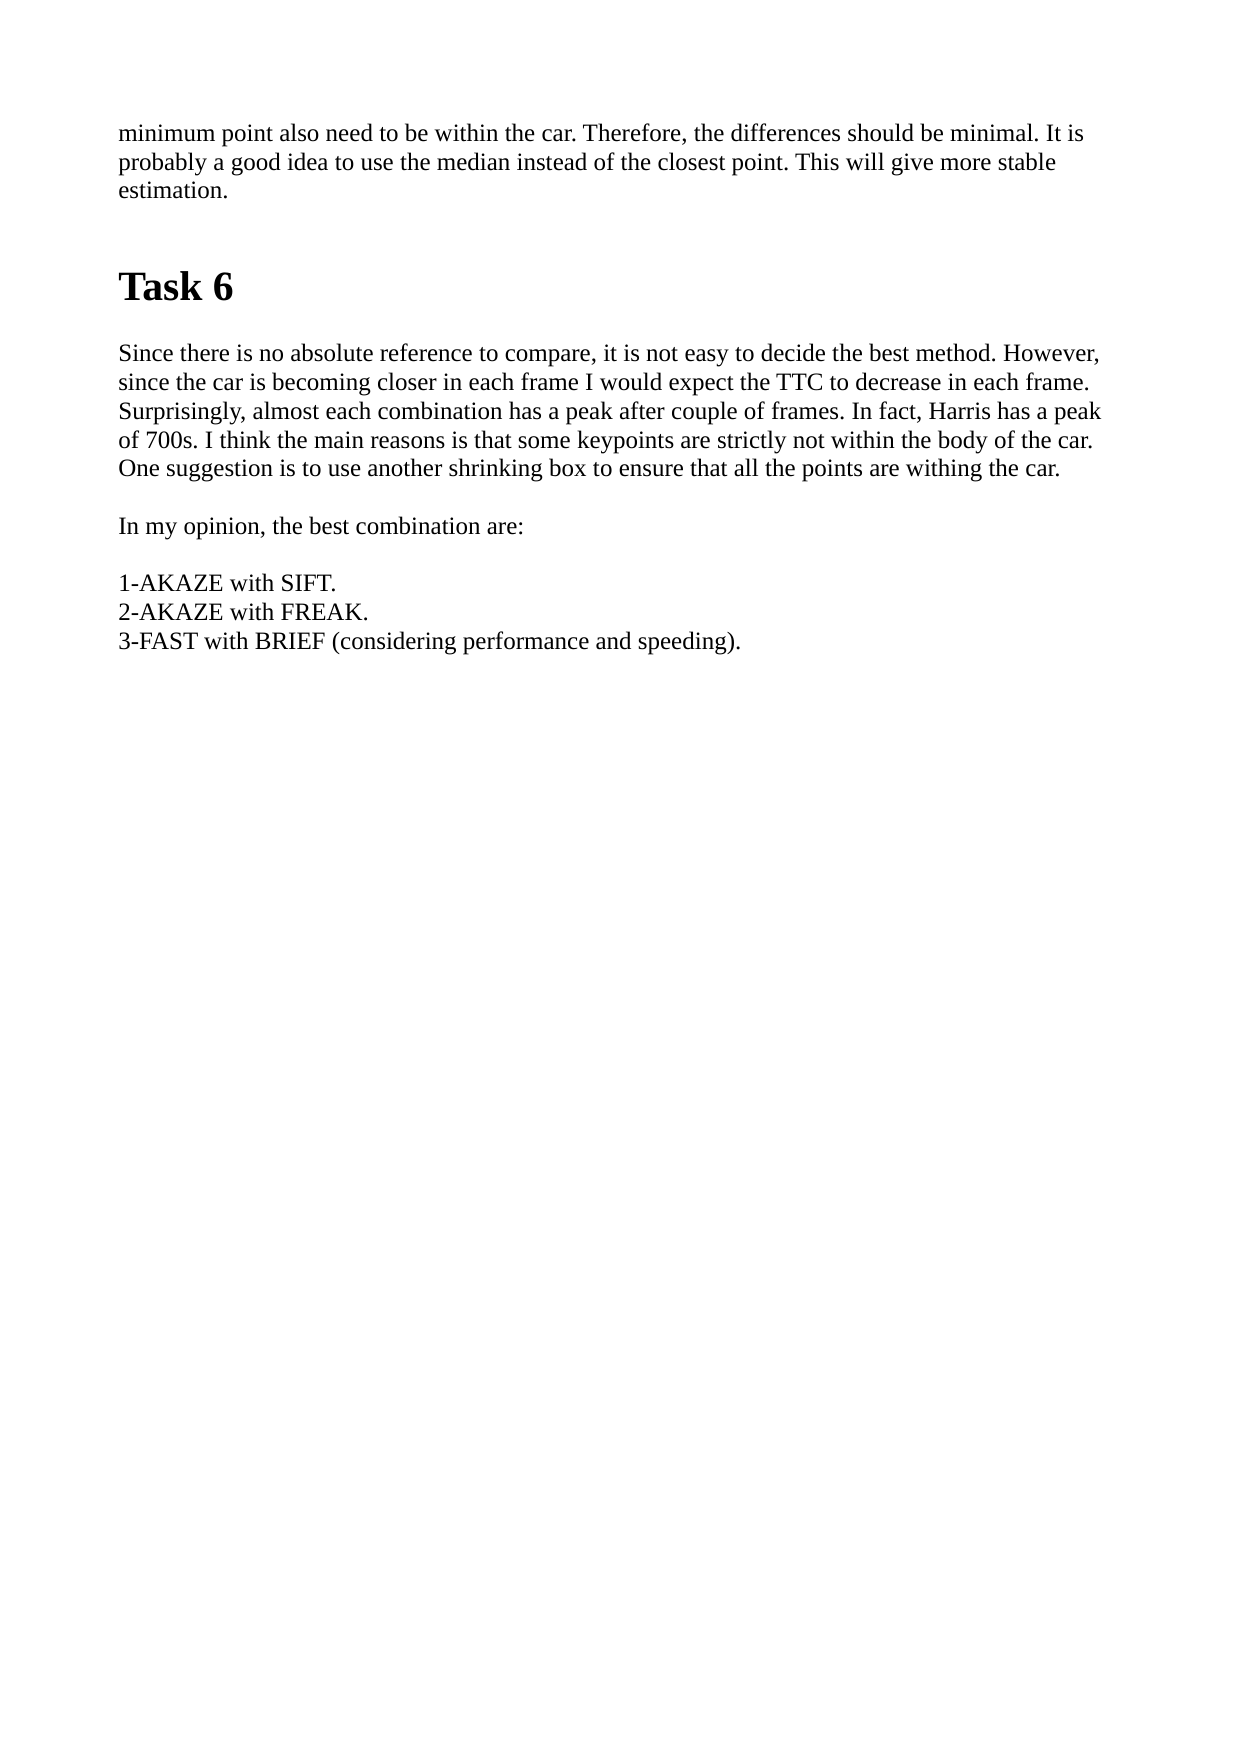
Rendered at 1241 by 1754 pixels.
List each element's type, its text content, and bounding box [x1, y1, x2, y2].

text 2-AKAZE with FREAK. [118, 597, 1122, 626]
text minimum point also need to be within the car. Therefore, the differences should be minimal. It is probably a good idea to use the median instead of the closest point. This will give more stable estimation. [118, 118, 1122, 204]
text In my opinion, the best combination are: [118, 511, 1122, 540]
text 3-FAST with BRIEF (considering performance and speeding). [118, 626, 1122, 655]
text 1-AKAZE with SIFT. [118, 568, 1122, 597]
text Task 6 [118, 262, 1122, 310]
text Since there is no absolute reference to compare, it is not easy to decide the best method. However, since the car is becoming closer in each frame I would expect the TTC to decrease in each frame. Surprisingly, almost each combination has a peak after couple of frames. In fact, Harris has a peak of 700s. I think the main reasons is that some keypoints are strictly not within the body of the car. One suggestion is to use another shrinking box to ensure that all the points are withing the car. [118, 338, 1122, 482]
